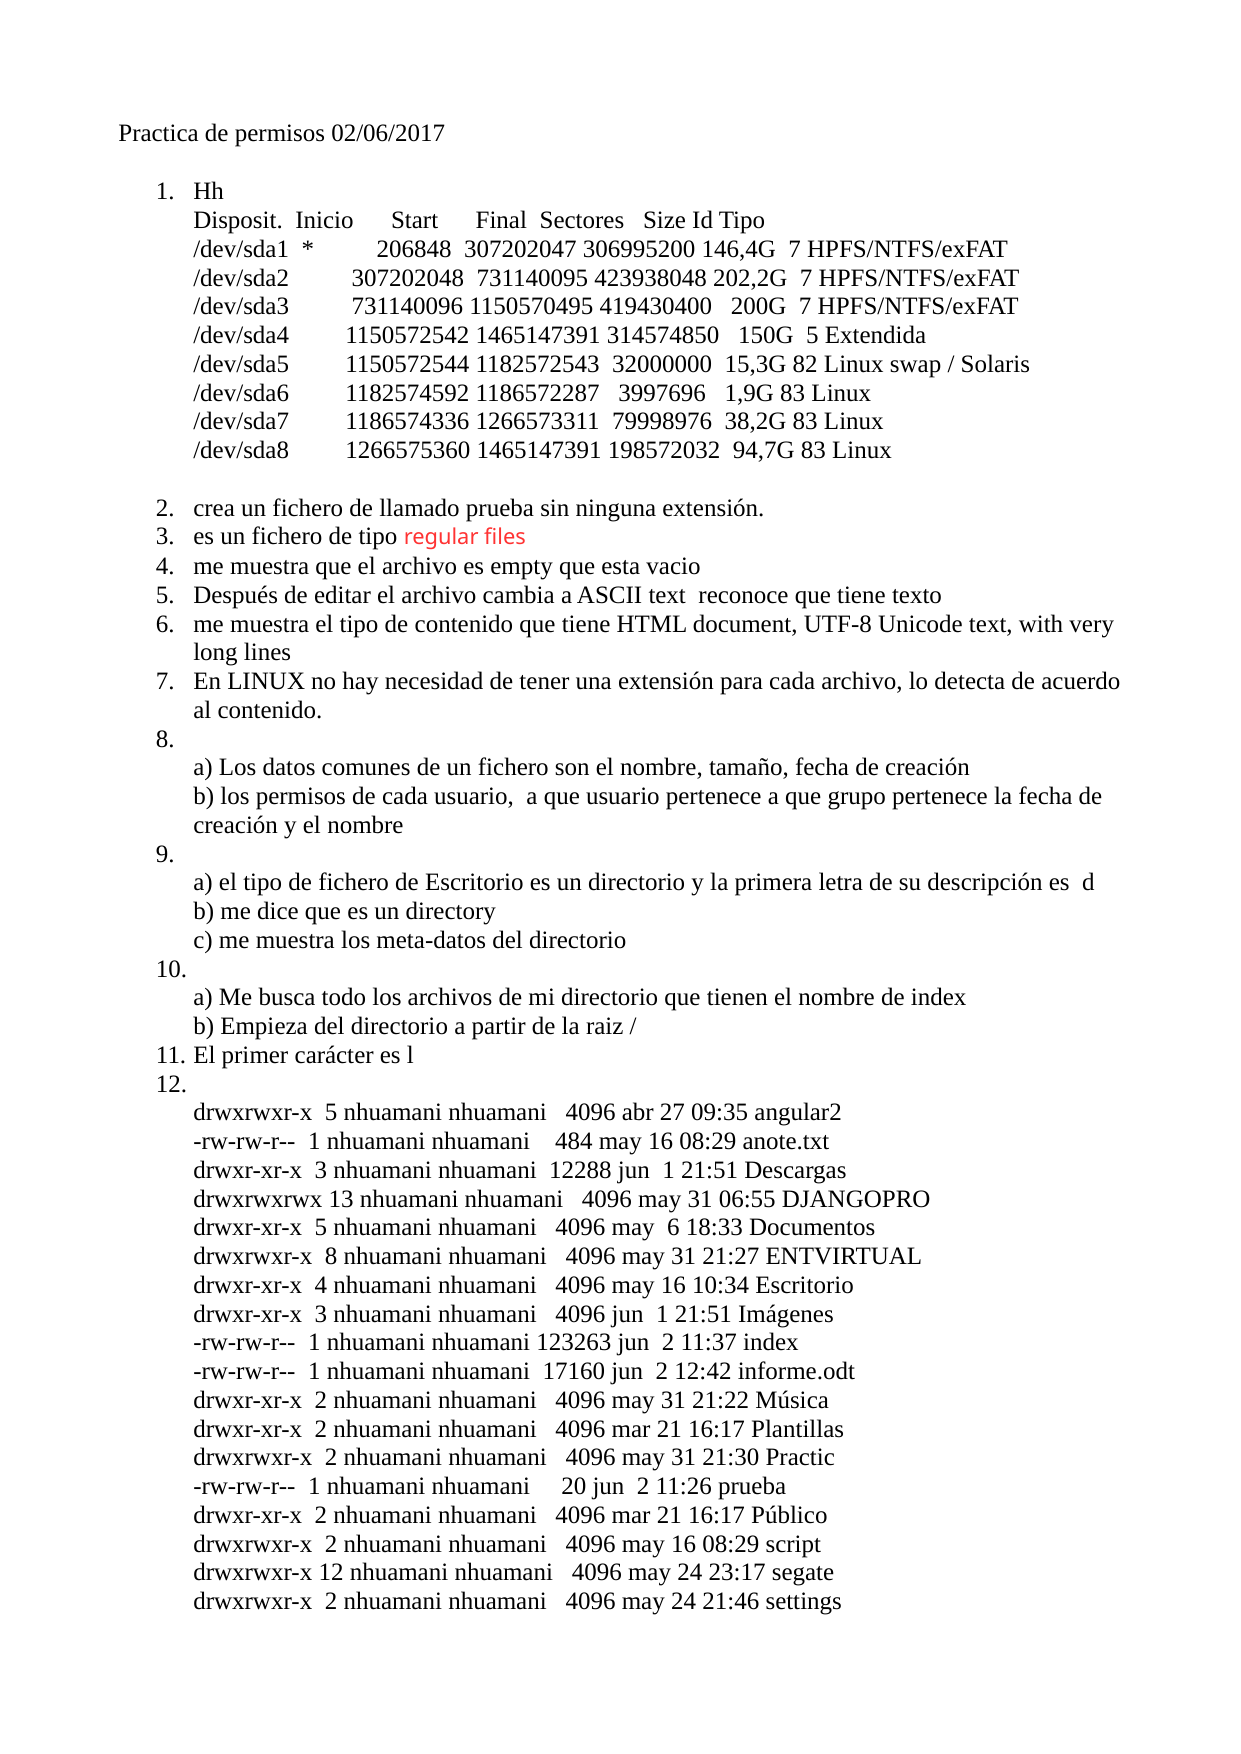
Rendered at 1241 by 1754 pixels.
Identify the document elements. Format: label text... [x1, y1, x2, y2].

list drwxrwxr-x 2 nhuamani nhuamani 4096 may 31 21:30 Practic [156, 1442, 1122, 1471]
list b) me dice que es un directory [156, 896, 1122, 925]
list /dev/sda2 307202048 731140095 423938048 202,2G 7 HPFS/NTFS/exFAT [156, 263, 1122, 291]
list drwxr-xr-x 2 nhuamani nhuamani 4096 mar 21 16:17 Plantillas [156, 1414, 1122, 1442]
list drwxrwxr-x 5 nhuamani nhuamani 4096 abr 27 09:35 angular2 [156, 1097, 1122, 1126]
list b) los permisos de cada usuario, a que usuario pertenece a que grupo pertenece la fecha de creación y el nombre [156, 781, 1122, 839]
list me muestra el tipo de contenido que tiene HTML document, UTF-8 Unicode text, with very long lines [156, 609, 1122, 666]
list /dev/sda3 731140096 1150570495 419430400 200G 7 HPFS/NTFS/exFAT [156, 291, 1122, 320]
list drwxr-xr-x 3 nhuamani nhuamani 12288 jun 1 21:51 Descargas [156, 1155, 1122, 1184]
list b) Empieza del directorio a partir de la raiz / [156, 1011, 1122, 1040]
list drwxrwxr-x 2 nhuamani nhuamani 4096 may 24 21:46 settings [156, 1586, 1122, 1615]
list En LINUX no hay necesidad de tener una extensión para cada archivo, lo detecta de acuerdo al contenido. [156, 666, 1122, 724]
list -rw-rw-r-- 1 nhuamani nhuamani 20 jun 2 11:26 prueba [156, 1471, 1122, 1500]
list es un fichero de tipo regular files [156, 521, 1122, 551]
list Disposit. Inicio Start Final Sectores Size Id Tipo [156, 205, 1122, 234]
list /dev/sda1 * 206848 307202047 306995200 146,4G 7 HPFS/NTFS/exFAT [156, 234, 1122, 263]
list a) Los datos comunes de un fichero son el nombre, tamaño, fecha de creación [156, 752, 1122, 781]
list -rw-rw-r-- 1 nhuamani nhuamani 484 may 16 08:29 anote.txt [156, 1126, 1122, 1155]
list a) Me busca todo los archivos de mi directorio que tienen el nombre de index [156, 982, 1122, 1011]
list /dev/sda4 1150572542 1465147391 314574850 150G 5 Extendida [156, 320, 1122, 349]
list drwxr-xr-x 4 nhuamani nhuamani 4096 may 16 10:34 Escritorio [156, 1270, 1122, 1299]
list -rw-rw-r-- 1 nhuamani nhuamani 17160 jun 2 12:42 informe.odt [156, 1356, 1122, 1385]
list drwxrwxr-x 12 nhuamani nhuamani 4096 may 24 23:17 segate [156, 1557, 1122, 1586]
list drwxr-xr-x 2 nhuamani nhuamani 4096 may 31 21:22 Música [156, 1385, 1122, 1414]
list /dev/sda5 1150572544 1182572543 32000000 15,3G 82 Linux swap / Solaris [156, 349, 1122, 378]
list drwxr-xr-x 3 nhuamani nhuamani 4096 jun 1 21:51 Imágenes [156, 1299, 1122, 1327]
list Hh [156, 176, 1122, 205]
list c) me muestra los meta-datos del directorio [156, 925, 1122, 954]
list /dev/sda6 1182574592 1186572287 3997696 1,9G 83 Linux [156, 378, 1122, 406]
list El primer carácter es l [156, 1040, 1122, 1069]
list a) el tipo de fichero de Escritorio es un directorio y la primera letra de su descripción es d [156, 867, 1122, 896]
list crea un fichero de llamado prueba sin ninguna extensión. [156, 493, 1122, 521]
list drwxrwxr-x 8 nhuamani nhuamani 4096 may 31 21:27 ENTVIRTUAL [156, 1241, 1122, 1270]
list drwxrwxrwx 13 nhuamani nhuamani 4096 may 31 06:55 DJANGOPRO [156, 1184, 1122, 1212]
list /dev/sda8 1266575360 1465147391 198572032 94,7G 83 Linux [156, 435, 1122, 464]
list Después de editar el archivo cambia a ASCII text reconoce que tiene texto [156, 580, 1122, 609]
list drwxrwxr-x 2 nhuamani nhuamani 4096 may 16 08:29 script [156, 1529, 1122, 1557]
list -rw-rw-r-- 1 nhuamani nhuamani 123263 jun 2 11:37 index [156, 1327, 1122, 1356]
list /dev/sda7 1186574336 1266573311 79998976 38,2G 83 Linux [156, 406, 1122, 435]
list drwxr-xr-x 2 nhuamani nhuamani 4096 mar 21 16:17 Público [156, 1500, 1122, 1529]
list drwxr-xr-x 5 nhuamani nhuamani 4096 may 6 18:33 Documentos [156, 1212, 1122, 1241]
list me muestra que el archivo es empty que esta vacio [156, 551, 1122, 580]
